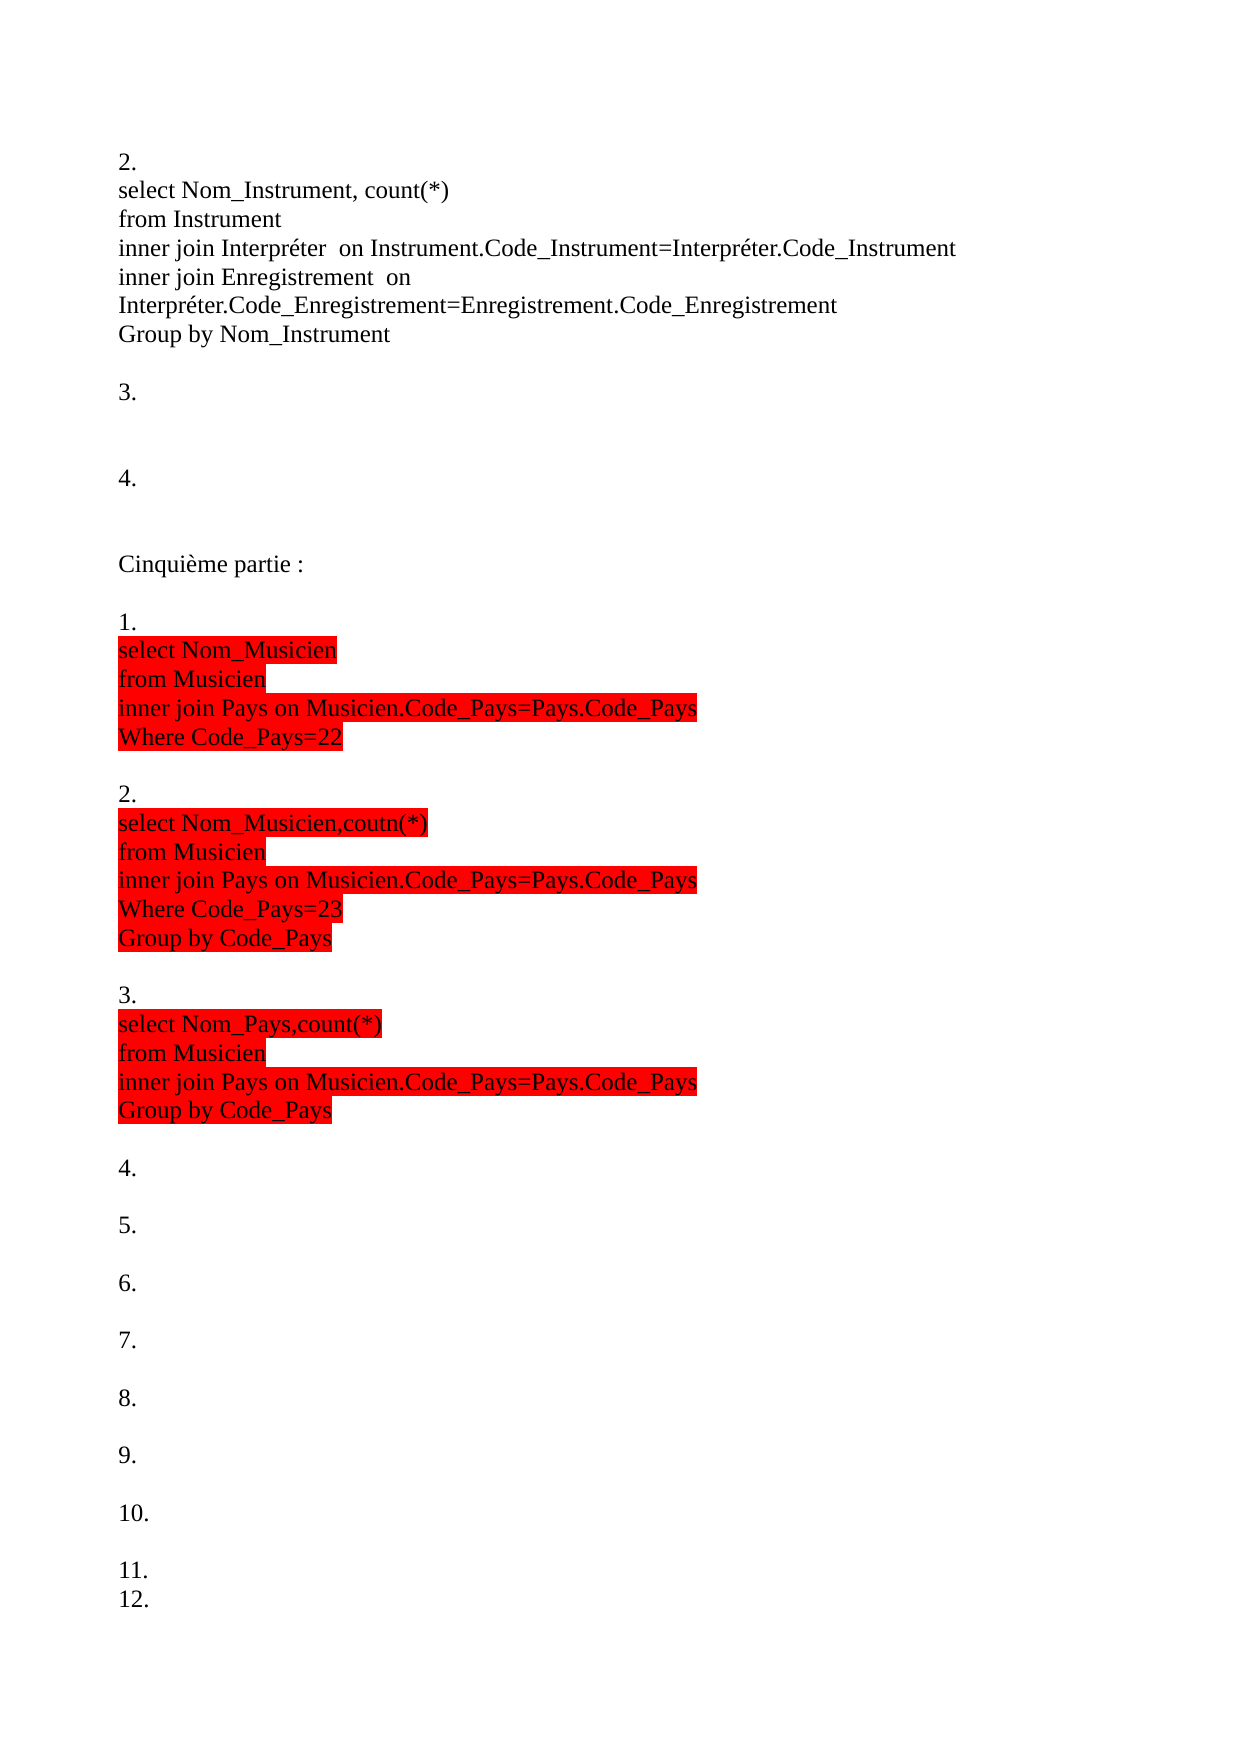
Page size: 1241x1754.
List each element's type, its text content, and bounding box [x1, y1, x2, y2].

text from Musicien [118, 837, 1122, 866]
text from Instrument [118, 204, 1122, 233]
text select Nom_Pays,count(*) [118, 1009, 1122, 1038]
text inner join Pays on Musicien.Code_Pays=Pays.Code_Pays [118, 866, 1122, 894]
text Where Code_Pays=23 [118, 894, 1122, 923]
text Where Code_Pays=22 [118, 722, 1122, 751]
text 11. 12. [118, 1527, 1122, 1613]
text 1. [118, 607, 1122, 636]
text 7. [118, 1297, 1122, 1354]
text 9. [118, 1412, 1122, 1469]
text Group by Code_Pays [118, 1096, 1122, 1124]
text 6. [118, 1239, 1122, 1297]
text 10. [118, 1469, 1122, 1527]
text Group by Code_Pays [118, 923, 1122, 952]
text 2. [118, 751, 1122, 808]
text select Nom_Musicien,coutn(*) [118, 808, 1122, 837]
text 5. [118, 1182, 1122, 1239]
text inner join Pays on Musicien.Code_Pays=Pays.Code_Pays [118, 693, 1122, 722]
text from Musicien [118, 1038, 1122, 1067]
text select Nom_Musicien [118, 636, 1122, 664]
text select Nom_Instrument, count(*) [118, 176, 1122, 204]
text inner join Pays on Musicien.Code_Pays=Pays.Code_Pays [118, 1067, 1122, 1096]
text Cinquième partie : [118, 549, 1122, 578]
text inner join Interpréter on Instrument.Code_Instrument=Interpréter.Code_Instrument [118, 233, 1122, 262]
text 3. [118, 348, 1122, 406]
text Group by Nom_Instrument [118, 319, 1122, 348]
text 4. [118, 1124, 1122, 1182]
text 8. [118, 1354, 1122, 1412]
text 4. [118, 434, 1122, 492]
text from Musicien [118, 664, 1122, 693]
text 3. [118, 952, 1122, 1009]
text inner join Enregistrement on Interpréter.Code_Enregistrement=Enregistrement.Code_Enregistrement [118, 262, 1122, 319]
text 2. [118, 118, 1122, 176]
